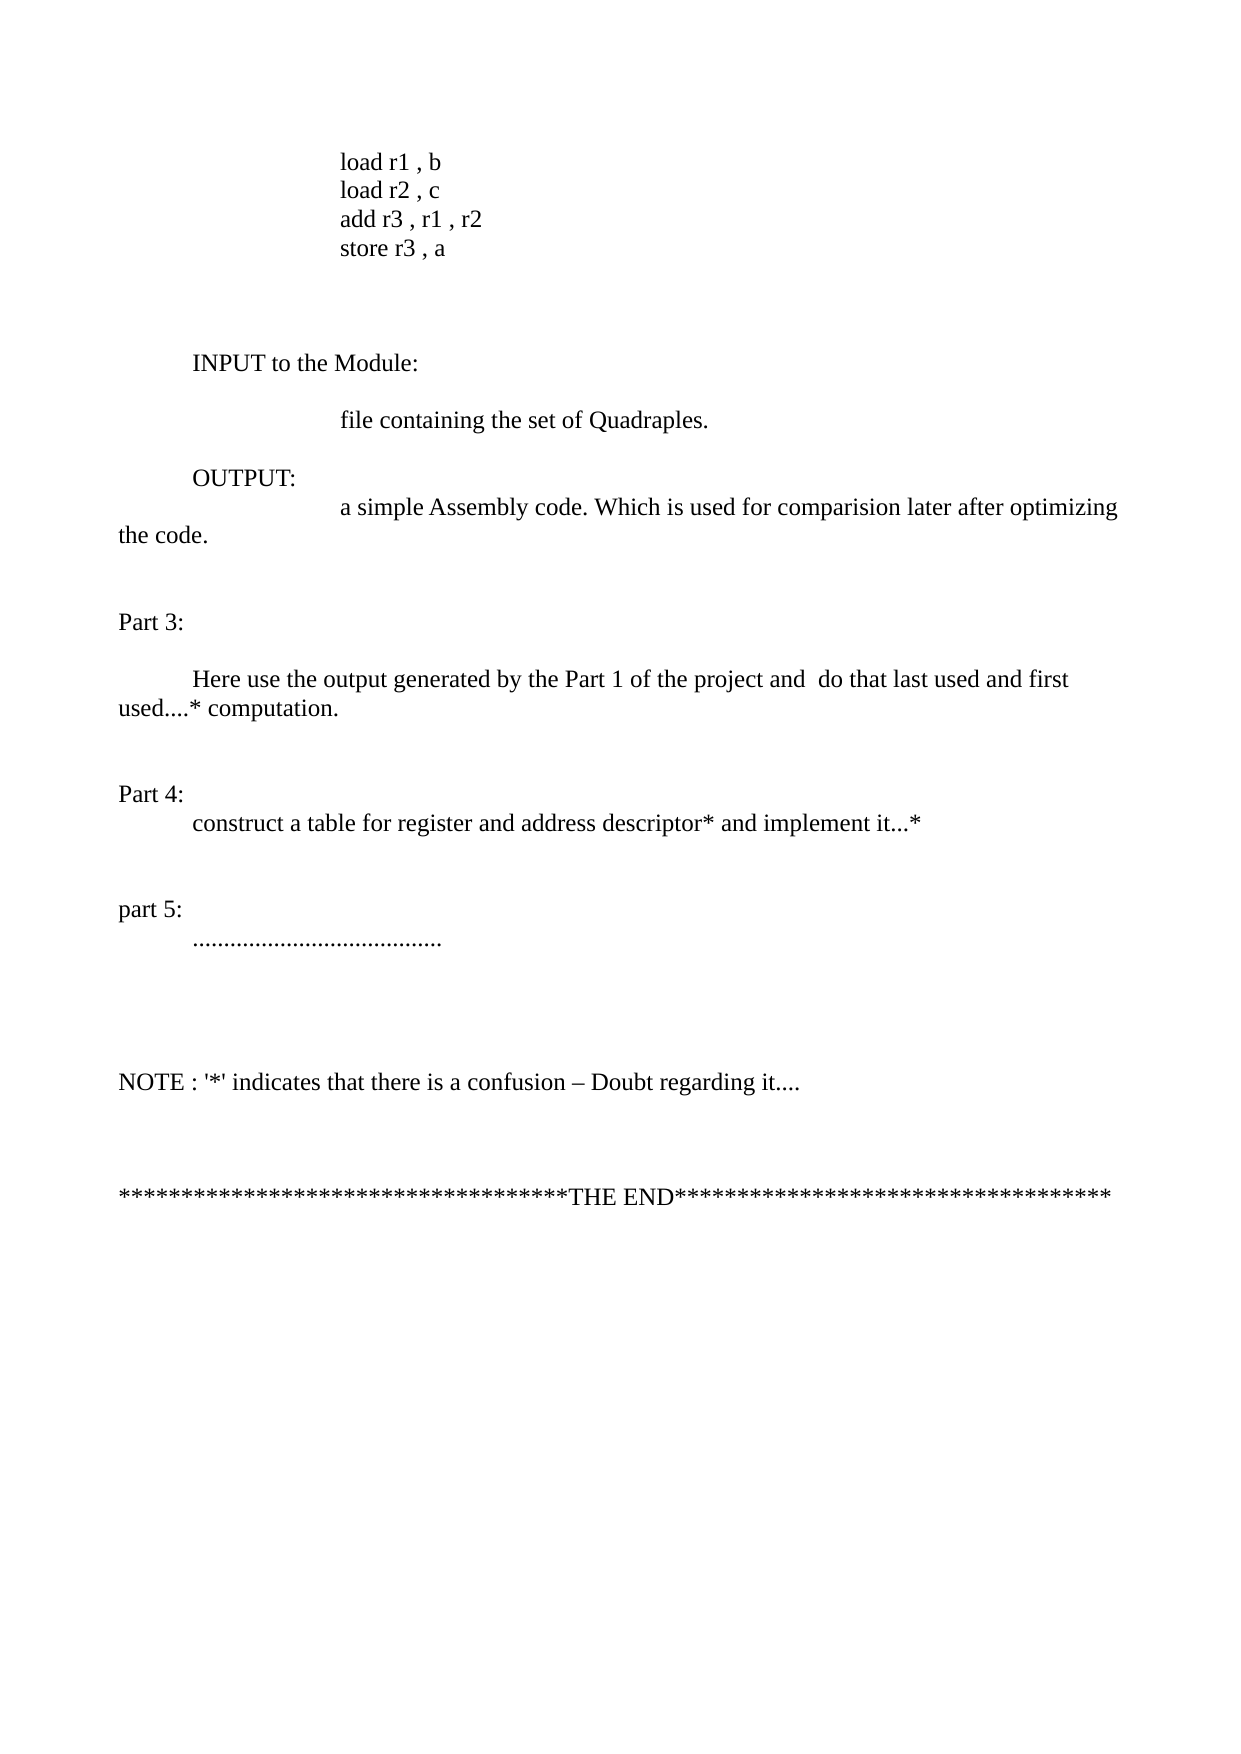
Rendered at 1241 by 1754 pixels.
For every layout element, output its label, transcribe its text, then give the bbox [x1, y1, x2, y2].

text file containing the set of Quadraples. [118, 406, 1122, 434]
text Part 3: [118, 607, 1122, 636]
text NOTE : '*' indicates that there is a confusion – Doubt regarding it.... [118, 1067, 1122, 1096]
text load r2 , c [118, 176, 1122, 204]
text Here use the output generated by the Part 1 of the project and do that last used and first used....* computation. [118, 664, 1122, 722]
text construct a table for register and address descriptor* and implement it...* [118, 808, 1122, 837]
text add r3 , r1 , r2 [118, 204, 1122, 233]
text INPUT to the Module: [118, 348, 1122, 377]
text OUTPUT: [118, 463, 1122, 492]
text load r1 , b [118, 147, 1122, 176]
text store r3 , a [118, 233, 1122, 262]
text part 5: [118, 894, 1122, 923]
text Part 4: [118, 779, 1122, 808]
text a simple Assembly code. Which is used for comparision later after optimizing the code. [118, 492, 1122, 549]
text ************************************THE END*********************************** [118, 1182, 1122, 1211]
text ........................................ [118, 923, 1122, 952]
